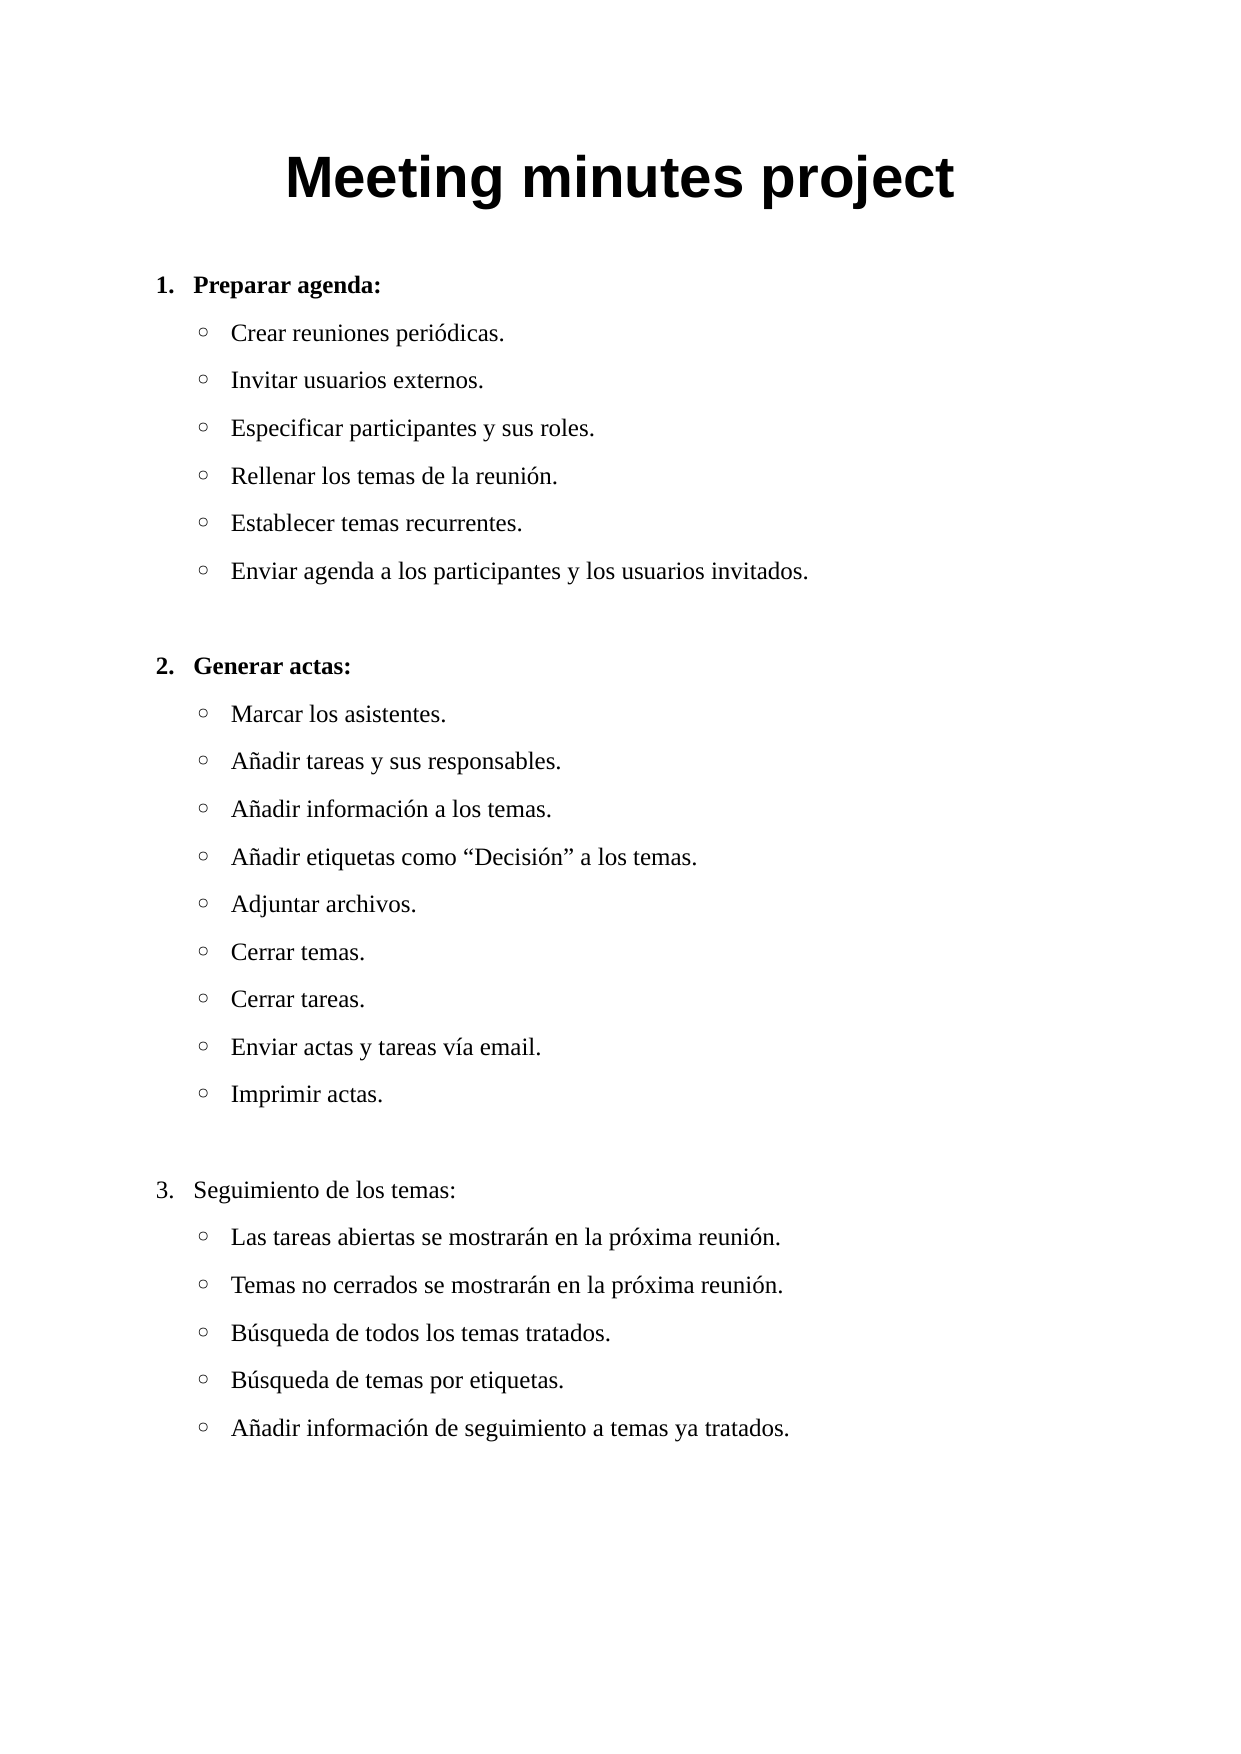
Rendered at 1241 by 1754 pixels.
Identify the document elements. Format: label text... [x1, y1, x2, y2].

list Temas no cerrados se mostrarán en la próxima reunión. [193, 1270, 1122, 1299]
list Establecer temas recurrentes. [193, 508, 1122, 537]
list Añadir etiquetas como “Decisión” a los temas. [193, 842, 1122, 870]
list Cerrar temas. [193, 937, 1122, 966]
list Adjuntar archivos. [193, 889, 1122, 918]
list Rellenar los temas de la reunión. [193, 461, 1122, 489]
list Las tareas abiertas se mostrarán en la próxima reunión. [193, 1222, 1122, 1251]
list Búsqueda de temas por etiquetas. [193, 1365, 1122, 1394]
list Enviar actas y tareas vía email. [193, 1032, 1122, 1061]
list Preparar agenda: [156, 270, 1122, 299]
list Cerrar tareas. [193, 984, 1122, 1013]
list Añadir información de seguimiento a temas ya tratados. [193, 1413, 1122, 1442]
list Seguimiento de los temas: [156, 1175, 1122, 1203]
title Meeting minutes project [118, 143, 1122, 210]
list Añadir tareas y sus responsables. [193, 746, 1122, 775]
list Especificar participantes y sus roles. [193, 413, 1122, 442]
list Crear reuniones periódicas. [193, 318, 1122, 347]
list Marcar los asistentes. [193, 699, 1122, 727]
list Añadir información a los temas. [193, 794, 1122, 823]
list Imprimir actas. [193, 1079, 1122, 1108]
list Generar actas: [156, 651, 1122, 680]
list Enviar agenda a los participantes y los usuarios invitados. [193, 556, 1122, 585]
list Invitar usuarios externos. [193, 366, 1122, 394]
list Búsqueda de todos los temas tratados. [193, 1318, 1122, 1346]
